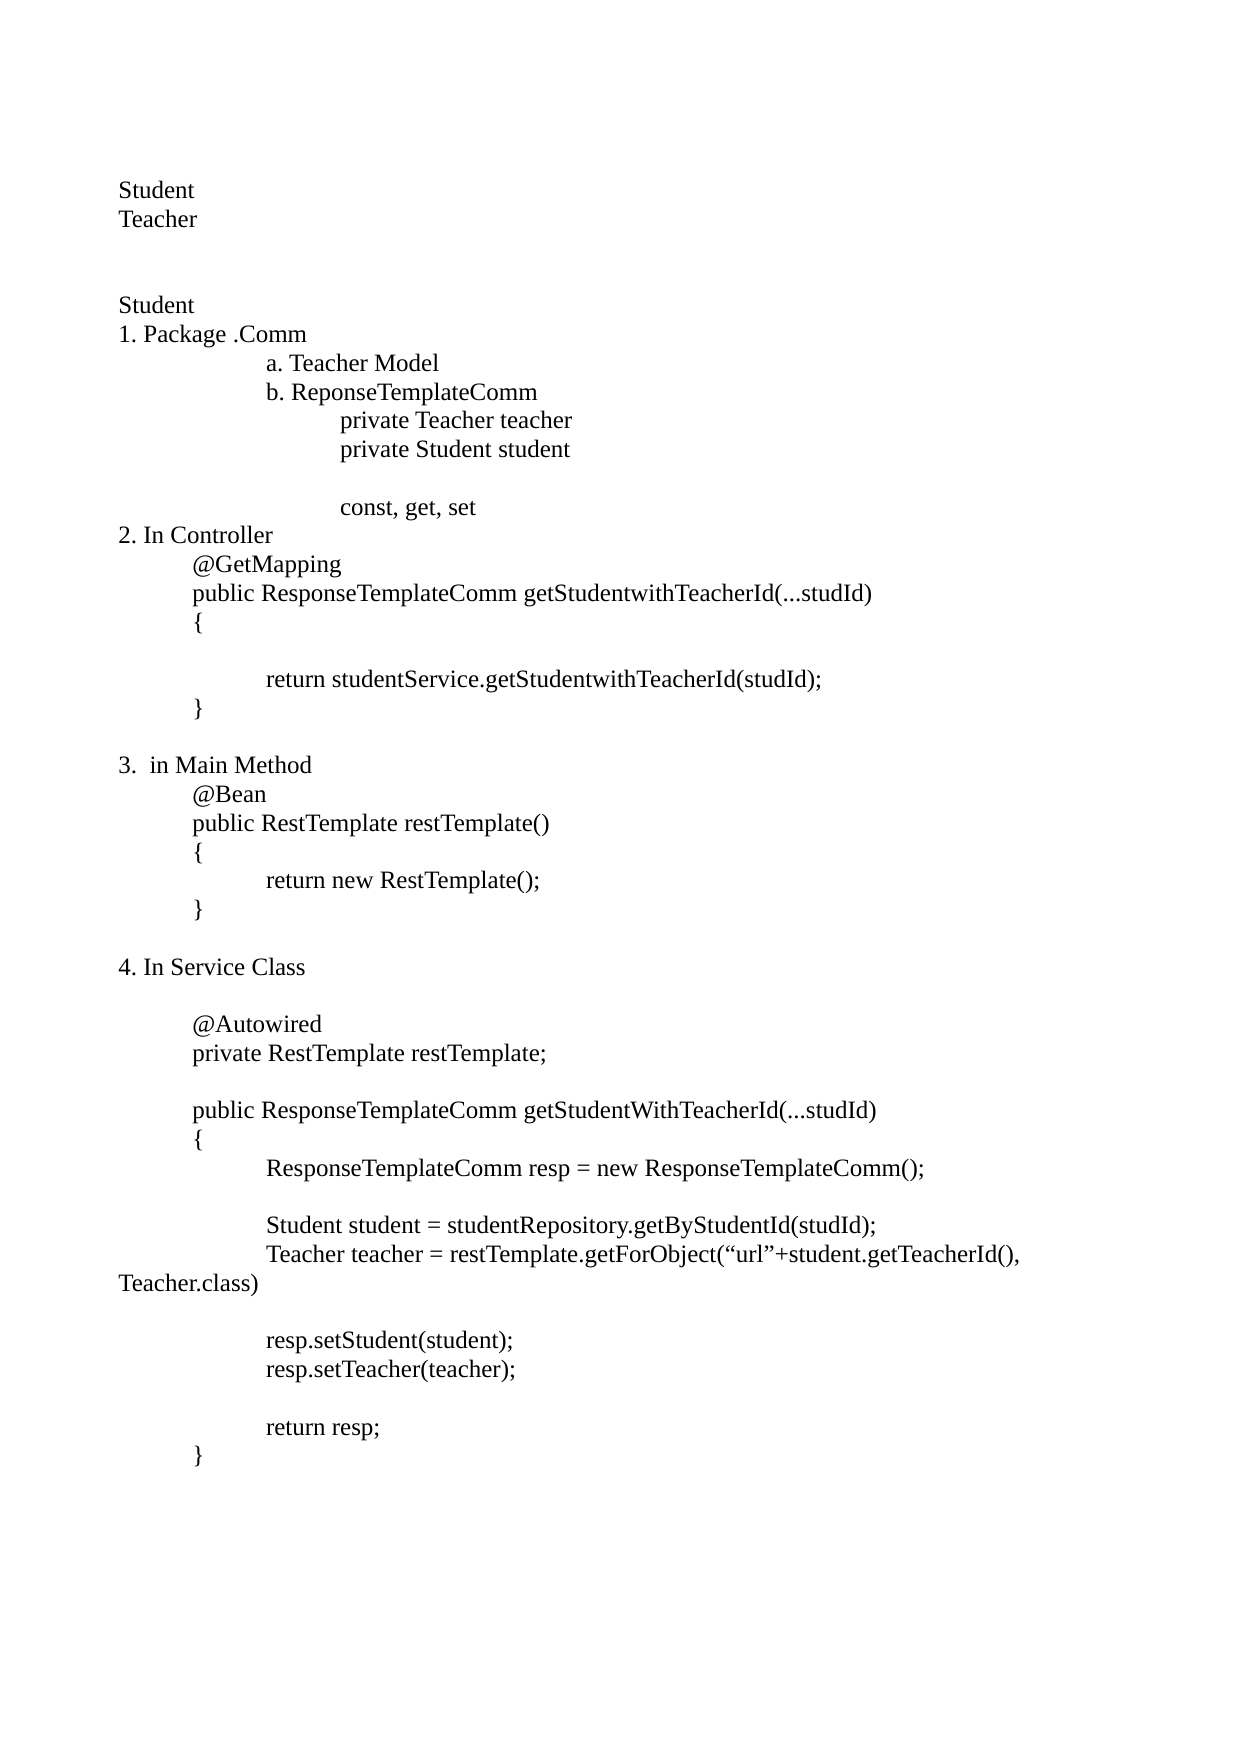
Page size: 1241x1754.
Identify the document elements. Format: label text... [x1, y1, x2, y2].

text 4. In Service Class [118, 952, 1122, 981]
text return resp; [118, 1412, 1122, 1441]
text } [118, 894, 1122, 923]
text return studentService.getStudentwithTeacherId(studId); [118, 664, 1122, 693]
text public ResponseTemplateComm getStudentwithTeacherId(...studId) [118, 578, 1122, 607]
text { [118, 1124, 1122, 1153]
text @GetMapping [118, 549, 1122, 578]
text Teacher [118, 204, 1122, 233]
text } [118, 1441, 1122, 1469]
text 3. in Main Method [118, 751, 1122, 779]
text ResponseTemplateComm resp = new ResponseTemplateComm(); [118, 1153, 1122, 1182]
text { [118, 607, 1122, 636]
text 1. Package .Comm [118, 319, 1122, 348]
text const, get, set [118, 492, 1122, 521]
text Teacher teacher = restTemplate.getForObject(“url”+student.getTeacherId(), Teacher.class) [118, 1239, 1122, 1297]
text a. Teacher Model [118, 348, 1122, 377]
text public RestTemplate restTemplate() [118, 808, 1122, 837]
text private Student student [118, 434, 1122, 463]
text resp.setStudent(student); [118, 1326, 1122, 1354]
text public ResponseTemplateComm getStudentWithTeacherId(...studId) [118, 1096, 1122, 1124]
text b. ReponseTemplateComm [118, 377, 1122, 406]
text resp.setTeacher(teacher); [118, 1354, 1122, 1383]
text Student [118, 176, 1122, 204]
text private RestTemplate restTemplate; [118, 1038, 1122, 1067]
text @Autowired [118, 1009, 1122, 1038]
text private Teacher teacher [118, 406, 1122, 434]
text } [118, 693, 1122, 722]
text return new RestTemplate(); [118, 866, 1122, 894]
text Student student = studentRepository.getByStudentId(studId); [118, 1211, 1122, 1239]
text 2. In Controller [118, 521, 1122, 549]
text { [118, 837, 1122, 866]
text @Bean [118, 779, 1122, 808]
text Student [118, 291, 1122, 319]
